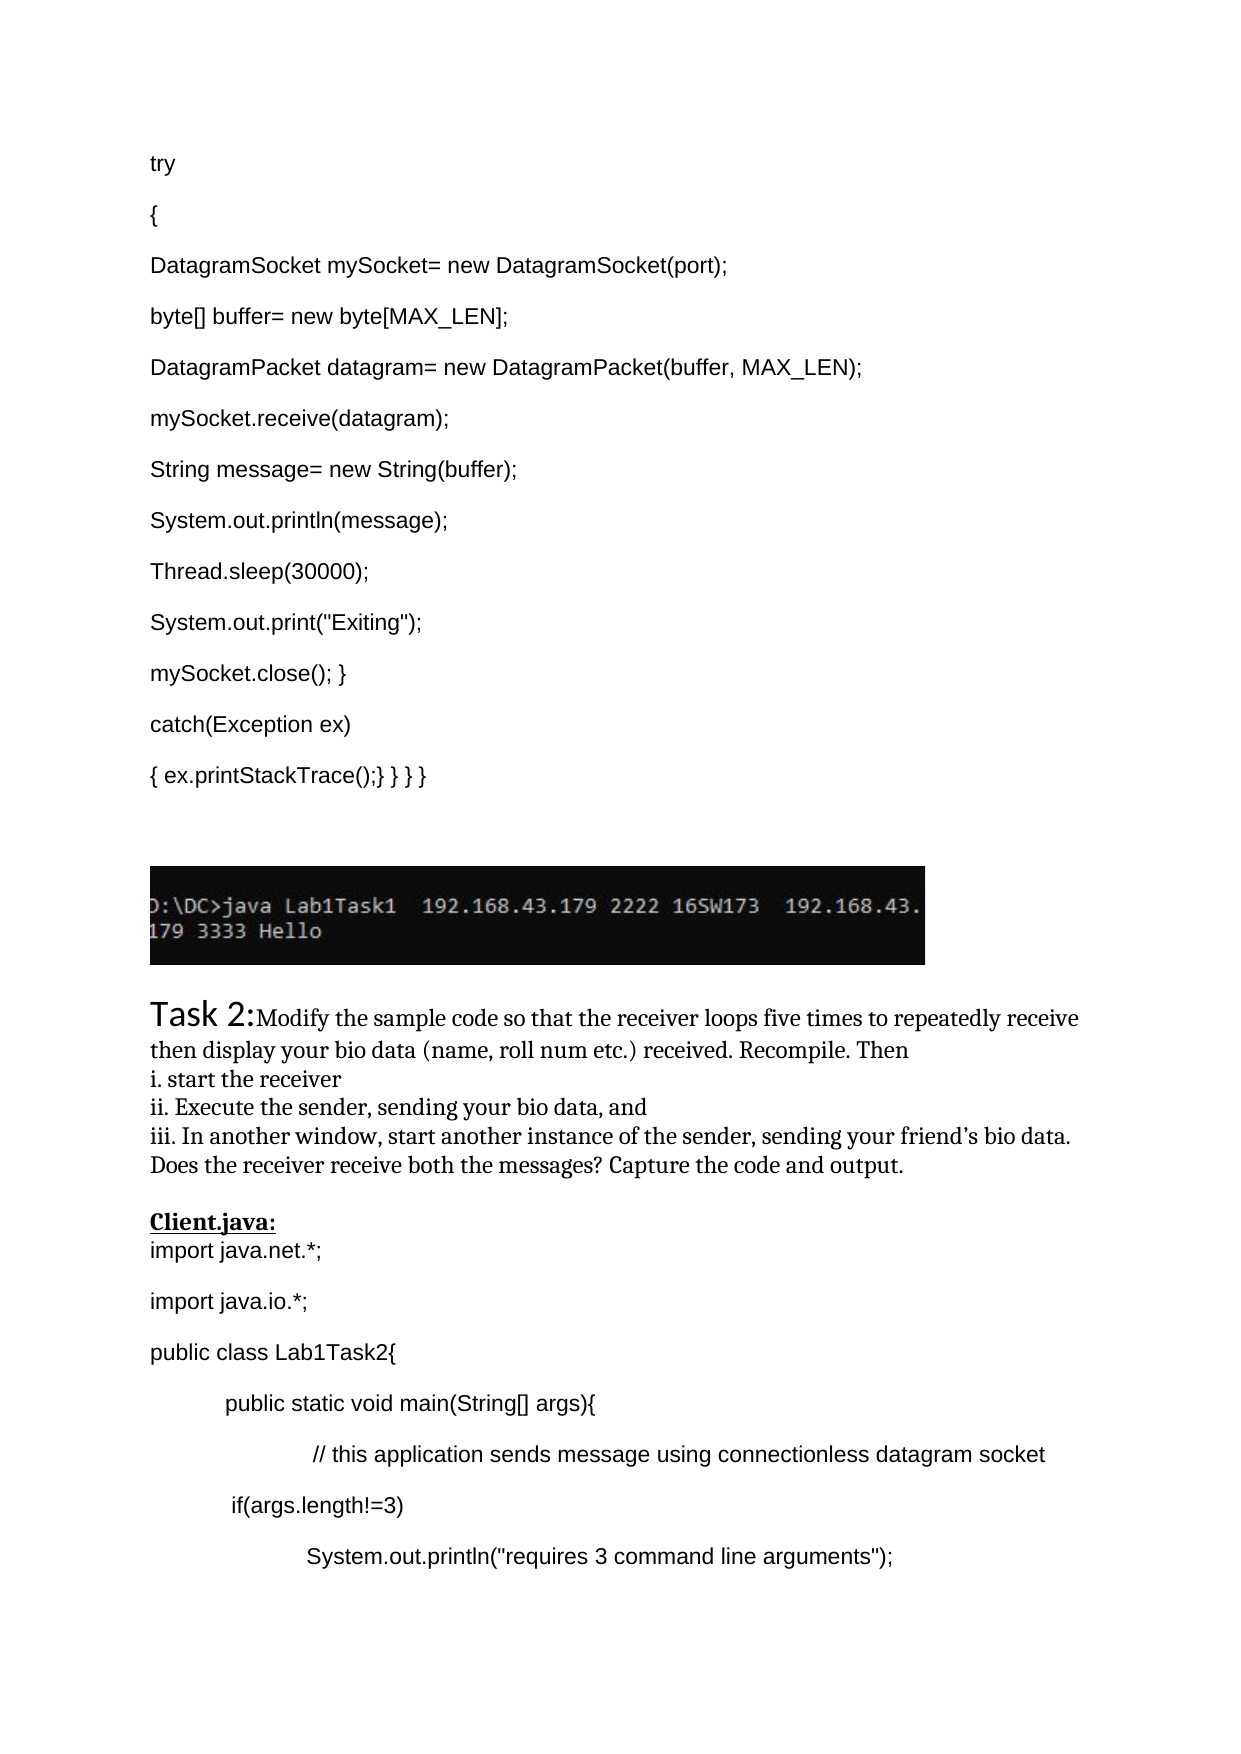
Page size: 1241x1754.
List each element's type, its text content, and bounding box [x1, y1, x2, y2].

text catch(Exception ex) [150, 711, 1090, 738]
text public static void main(String[] args){ [150, 1390, 1090, 1417]
text Thread.sleep(30000); [150, 558, 1090, 585]
text try [150, 150, 1090, 176]
text { ex.printStackTrace();} } } } [150, 762, 1090, 789]
text // this application sends message using connectionless datagram socket [150, 1441, 1090, 1468]
text { [150, 201, 1090, 227]
text Task 2:Modify the sample code so that the receiver loops five times to repeatedly receive then display your bio data (name, roll num etc.) received. Recompile. Then i. start the receiver ii. Execute the sender, sending your bio data, and iii. In another window, start another instance of the sender, sending your friend’s bio data. Does the receiver receive both the messages? Capture the code and output. [150, 990, 1090, 1179]
text System.out.println("requires 3 command line arguments"); [150, 1543, 1090, 1570]
text mySocket.close(); } [150, 660, 1090, 687]
text import java.net.*; [150, 1237, 1090, 1263]
text DatagramSocket mySocket= new DatagramSocket(port); [150, 252, 1090, 278]
text String message= new String(buffer); [150, 456, 1090, 483]
text DatagramPacket datagram= new DatagramPacket(buffer, MAX_LEN); [150, 354, 1090, 381]
text System.out.println(message); [150, 507, 1090, 534]
text Client.java: [150, 1208, 1090, 1237]
text mySocket.receive(datagram); [150, 405, 1090, 432]
text import java.io.*; [150, 1288, 1090, 1314]
text public class Lab1Task2{ [150, 1339, 1090, 1366]
text System.out.print("Exiting"); [150, 609, 1090, 636]
text if(args.length!=3) [150, 1492, 1090, 1519]
text byte[] buffer= new byte[MAX_LEN]; [150, 303, 1090, 329]
